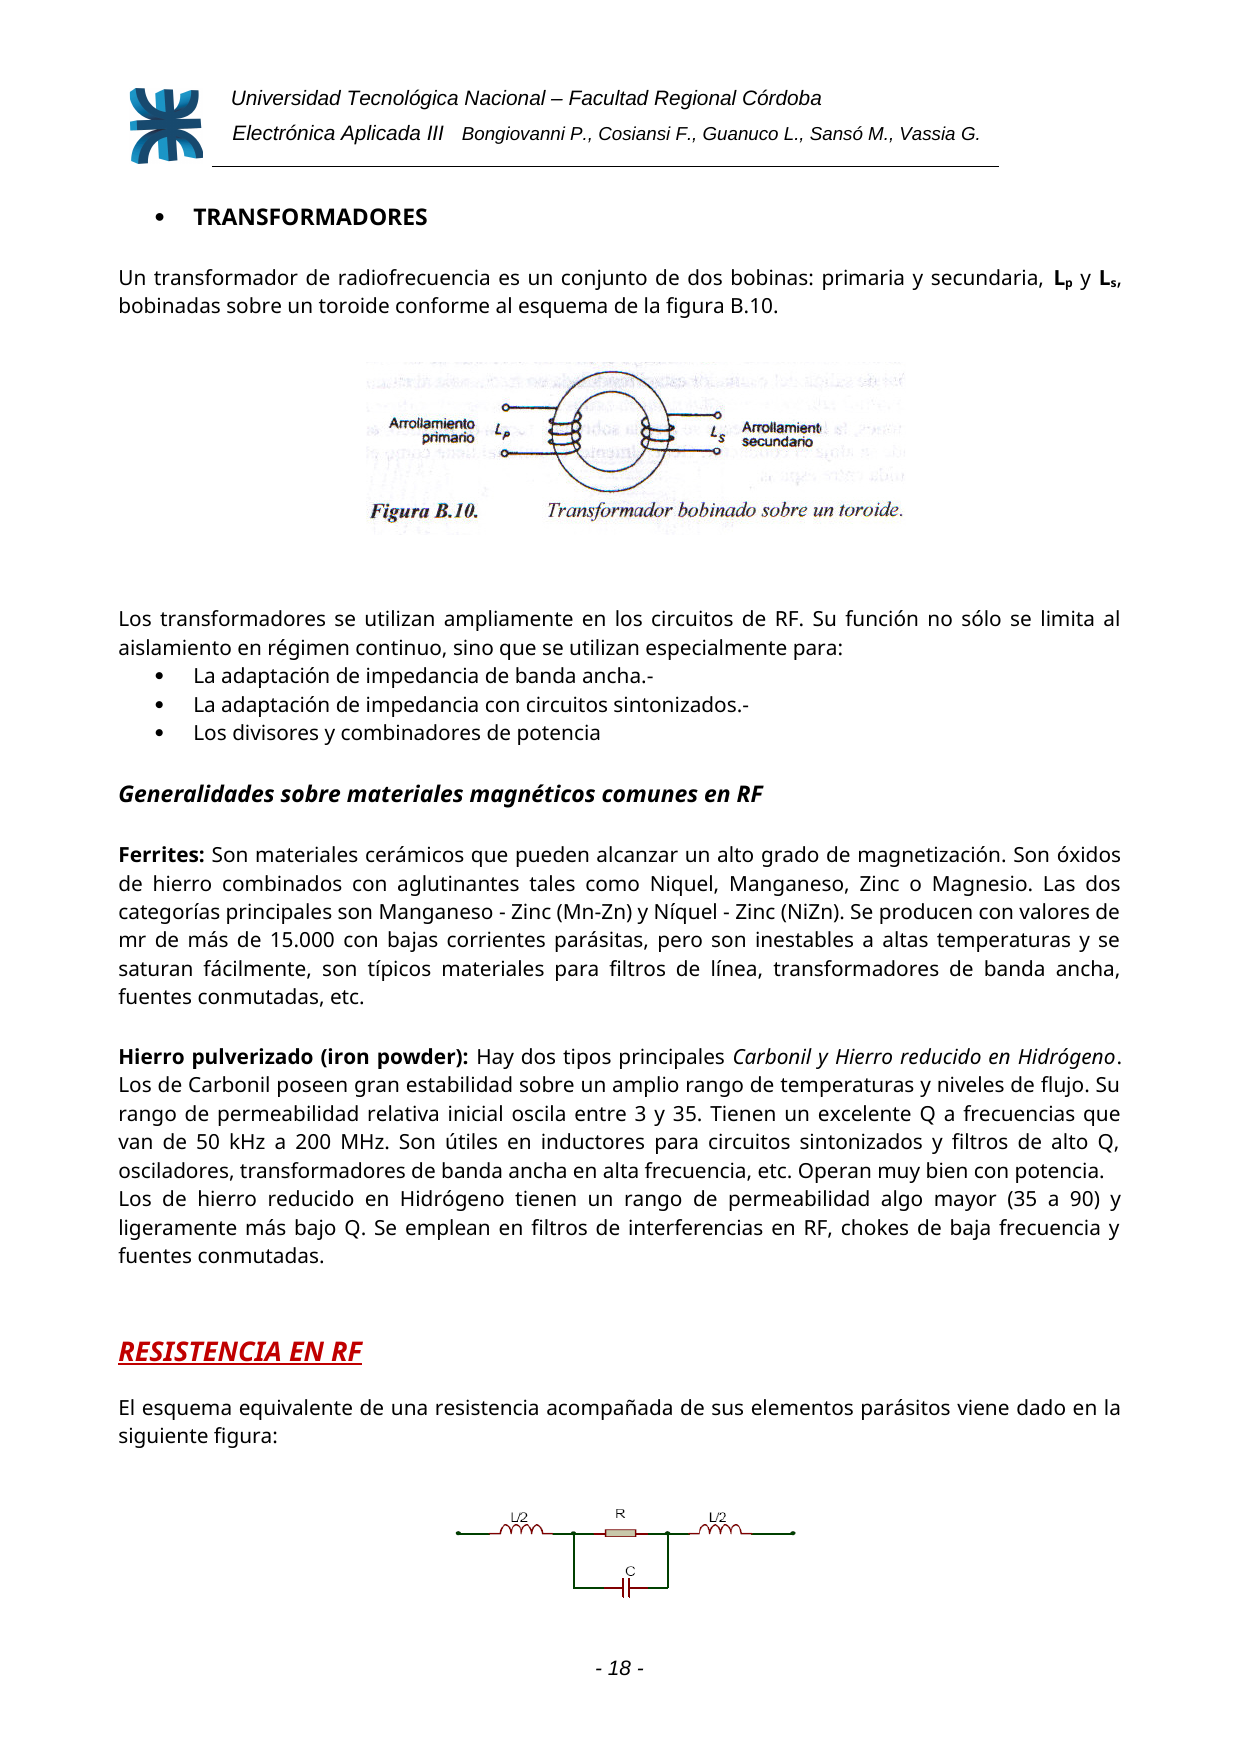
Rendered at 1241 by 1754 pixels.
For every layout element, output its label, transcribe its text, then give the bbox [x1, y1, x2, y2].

text Generalidades sobre materiales magnéticos comunes en RF [118, 778, 1122, 809]
text Un transformador de radiofrecuencia es un conjunto de dos bobinas: primaria y secundaria, Lp y Ls, bobinadas sobre un toroide conforme al esquema de la figura B.10. [118, 263, 1122, 320]
text Los transformadores se utilizan ampliamente en los circuitos de RF. Su función no sólo se limita al aislamiento en régimen continuo, sino que se utilizan especialmente para: [118, 604, 1122, 661]
list La adaptación de impedancia de banda ancha.- [156, 661, 1122, 690]
picture [366, 362, 906, 535]
text RESISTENCIA EN RF [118, 1332, 1122, 1369]
list TRANSFORMADORES [156, 201, 1122, 232]
text Ferrites: Son materiales cerámicos que pueden alcanzar un alto grado de magnetización. Son óxidos de hierro combinados con aglutinantes tales como Niquel, Manganeso, Zinc o Magnesio. Las dos categorías principales son Manganeso - Zinc (Mn-Zn) y Níquel - Zinc (NiZn). Se producen con valores de mr de más de 15.000 con bajas corrientes parásitas, pero son inestables a altas temperaturas y se saturan fácilmente, son típicos materiales para filtros de línea, transformadores de banda ancha, fuentes conmutadas, etc. [118, 840, 1122, 1011]
list La adaptación de impedancia con circuitos sintonizados.- [156, 690, 1122, 718]
picture [129, 88, 203, 164]
text El esquema equivalente de una resistencia acompañada de sus elementos parásitos viene dado en la siguiente figura: [118, 1393, 1122, 1450]
text Hierro pulverizado (iron powder): Hay dos tipos principales Carbonil y Hierro reducido en Hidrógeno. Los de Carbonil poseen gran estabilidad sobre un amplio rango de temperaturas y niveles de flujo. Su rango de permeabilidad relativa inicial oscila entre 3 y 35. Tienen un excelente Q a frecuencias que van de 50 kHz a 200 MHz. Son útiles en inductores para circuitos sintonizados y filtros de alto Q, osciladores, transformadores de banda ancha en alta frecuencia, etc. Operan muy bien con potencia. [118, 1042, 1122, 1184]
text Los de hierro reducido en Hidrógeno tienen un rango de permeabilidad algo mayor (35 a 90) y ligeramente más bajo Q. Se emplean en filtros de interferencias en RF, chokes de baja frecuencia y fuentes conmutadas. [118, 1184, 1122, 1270]
list Los divisores y combinadores de potencia [156, 718, 1122, 747]
